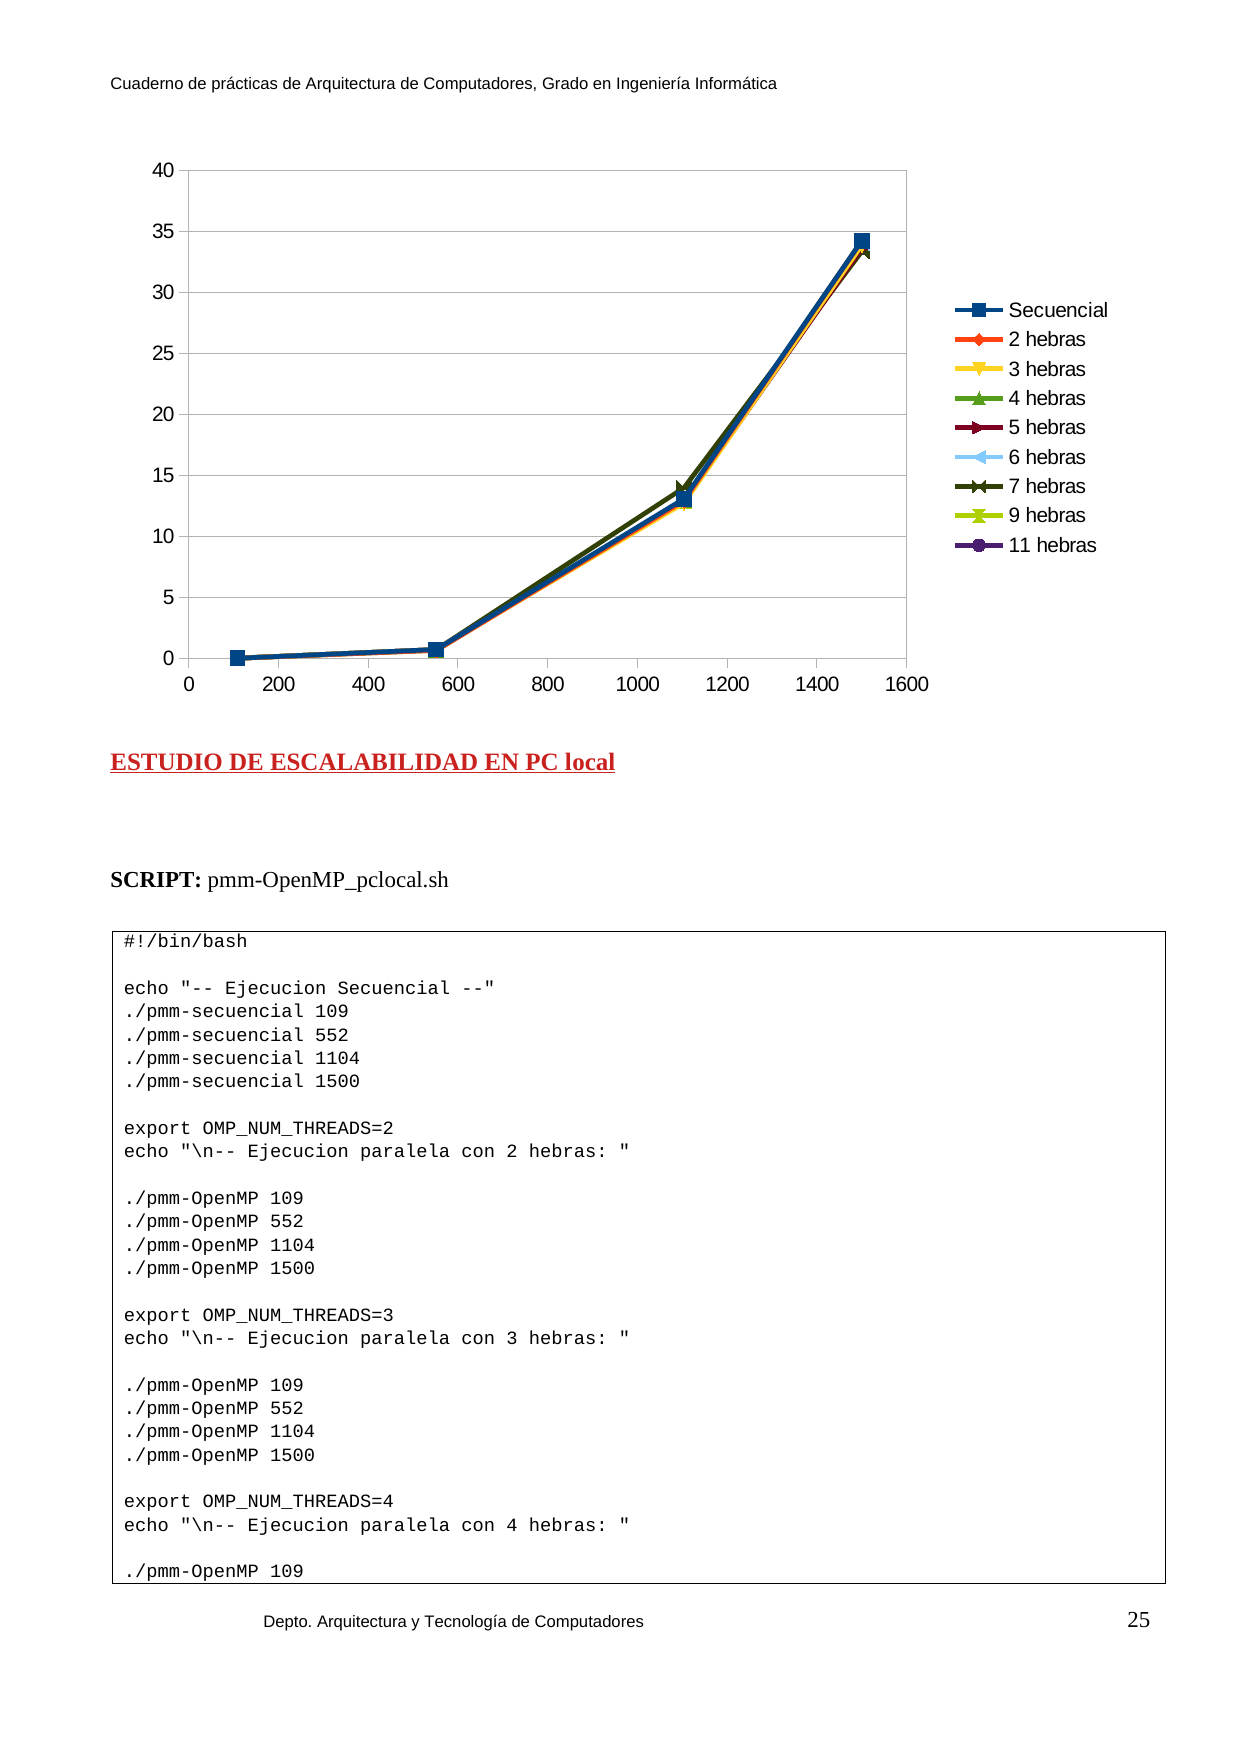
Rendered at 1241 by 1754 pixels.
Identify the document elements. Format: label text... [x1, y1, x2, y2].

table_header #!/bin/bash echo "-- Ejecucion Secuencial --" ./pmm-secuencial 109 ./pmm-secuencial 552 ./pmm-secuencial 1104 ./pmm-secuencial 1500 export OMP_NUM_THREADS=2 echo "\n-- Ejecucion paralela con 2 hebras: " ./pmm-OpenMP 109 ./pmm-OpenMP 552 ./pmm-OpenMP 1104 ./pmm-OpenMP 1500 export OMP_NUM_THREADS=3 echo "\n-- Ejecucion paralela con 3 hebras: " ./pmm-OpenMP 109 ./pmm-OpenMP 552 ./pmm-OpenMP 1104 ./pmm-OpenMP 1500 export OMP_NUM_THREADS=4 echo "\n-- Ejecucion paralela con 4 hebras: " ./pmm-OpenMP 109 [113, 932, 1165, 1583]
list ESTUDIO DE ESCALABILIDAD EN PC local [110, 747, 1150, 776]
list SCRIPT: pmm-OpenMP_pclocal.sh [110, 866, 1150, 892]
